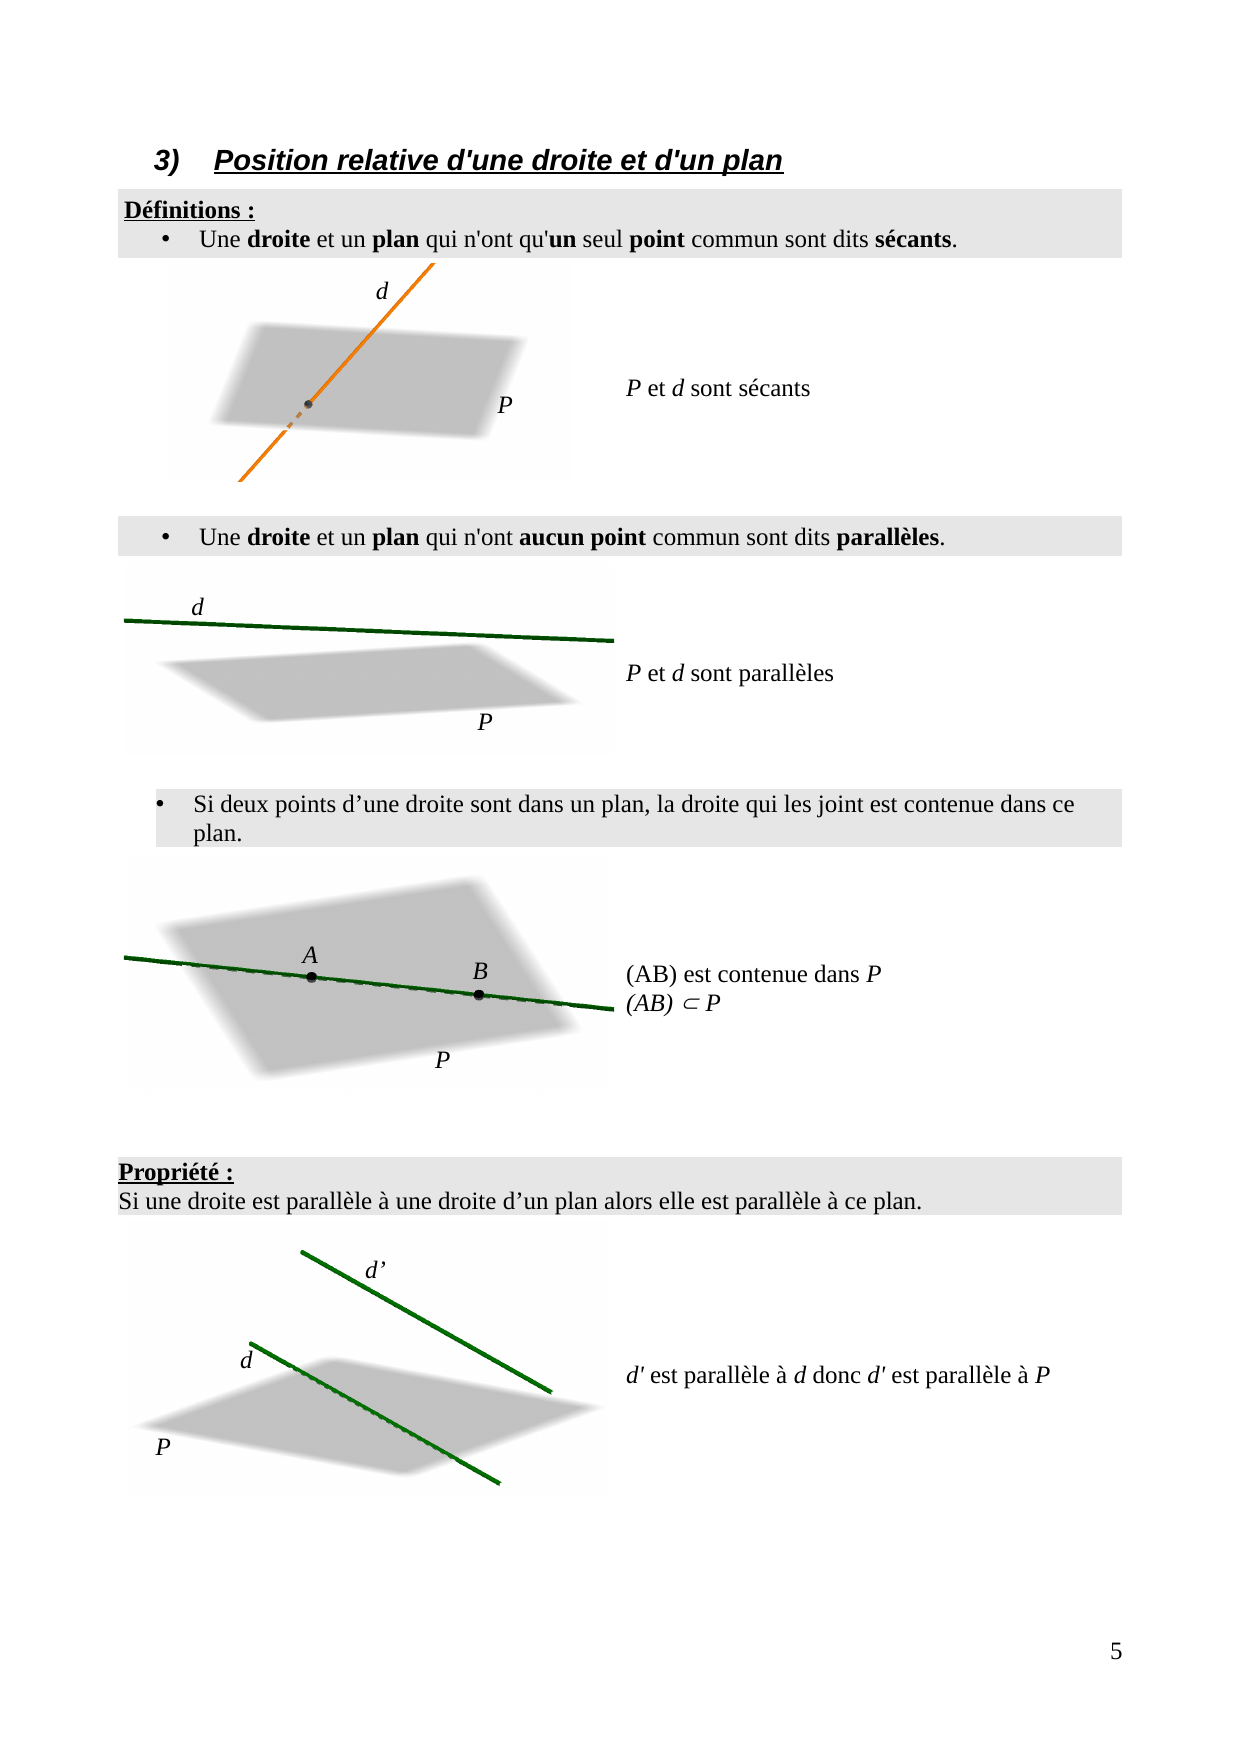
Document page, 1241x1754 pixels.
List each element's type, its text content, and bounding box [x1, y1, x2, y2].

table_header [118, 847, 620, 1129]
table_header Une droite et un plan qui n'ont aucun point commun sont dits parallèles. [118, 516, 1122, 556]
table_header P et d sont parallèles [620, 556, 1122, 789]
table_header P et d sont sécants [620, 258, 1122, 516]
list Si deux points d’une droite sont dans un plan, la droite qui les joint est contenue dans ce plan. [156, 789, 1122, 847]
table_header [118, 258, 620, 516]
subtitle Position relative d'une droite et d'un plan [153, 143, 1122, 177]
table_header (AB) est contenue dans P (AB) ⊂ P [620, 847, 1122, 1129]
picture [167, 263, 571, 482]
table_header [118, 556, 620, 789]
text Si une droite est parallèle à une droite d’un plan alors elle est parallèle à ce plan. [118, 1186, 1122, 1215]
table_header [118, 1215, 620, 1533]
picture [123, 852, 615, 1095]
table_header d' est parallèle à d donc d' est parallèle à P [620, 1215, 1122, 1533]
table_header Définitions : Une droite et un plan qui n'ont qu'un seul point commun sont dits sécants. [118, 189, 1122, 258]
picture [123, 1220, 615, 1499]
picture [123, 562, 615, 756]
text Propriété : [118, 1157, 1122, 1186]
